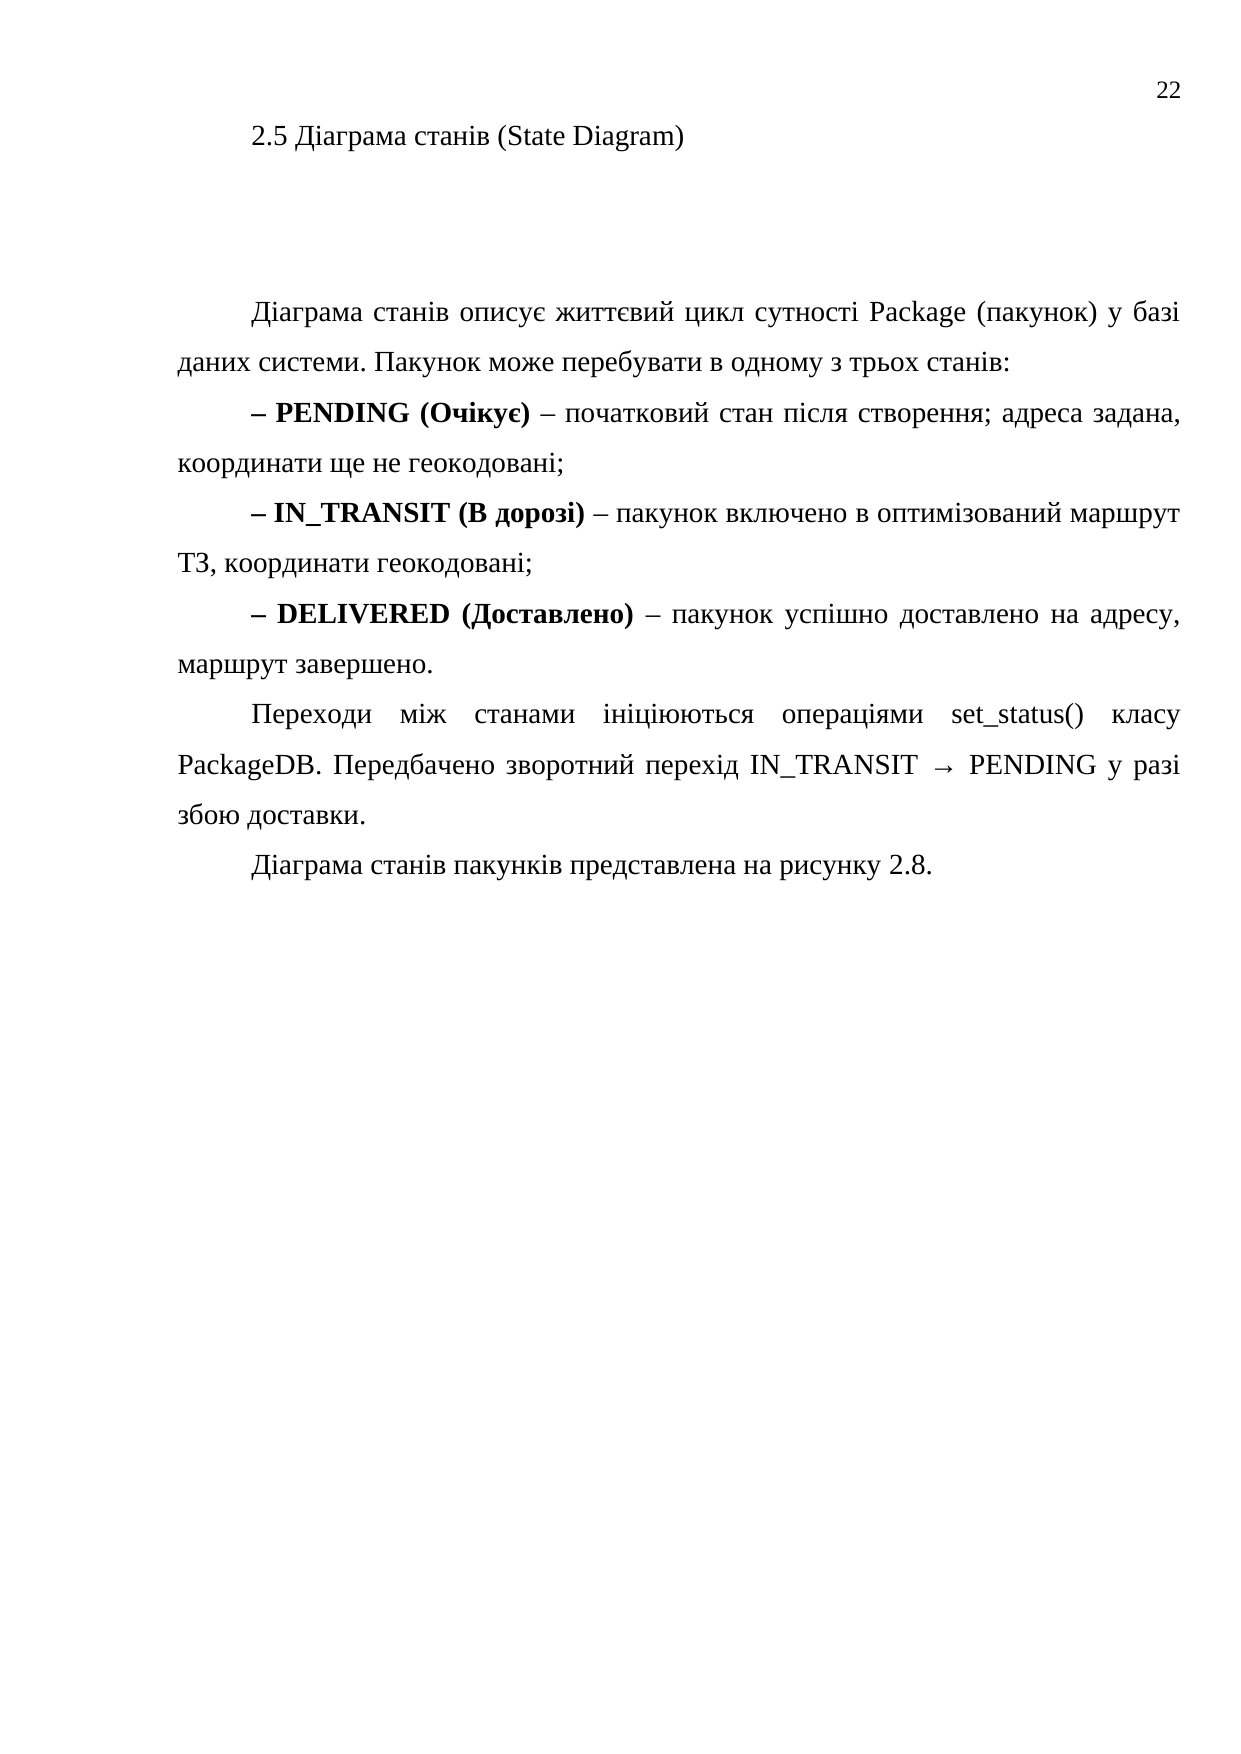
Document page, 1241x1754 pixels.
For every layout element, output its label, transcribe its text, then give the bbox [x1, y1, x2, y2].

text Діаграма станів описує життєвий цикл сутності Package (пакунок) у базі даних системи. Пакунок може перебувати в одному з трьох станів: [177, 294, 1181, 378]
text – IN_TRANSIT (В дорозі) – пакунок включено в оптимізований маршрут ТЗ, координати геокодовані; [177, 495, 1181, 579]
text Діаграма станів пакунків представлена на рисунку 2.8. [177, 847, 1181, 881]
text 2.5 Діаграма станів (State Diagram) [177, 118, 1181, 152]
text – PENDING (Очікує) – початковий стан після створення; адреса задана, координати ще не геокодовані; [177, 395, 1181, 478]
text – DELIVERED (Доставлено) – пакунок успішно доставлено на адресу, маршрут завершено. [177, 596, 1181, 680]
text Переходи між станами ініціюються операціями set_status() класу PackageDB. Передбачено зворотний перехід IN_TRANSIT → PENDING у разі збою доставки. [177, 697, 1181, 831]
